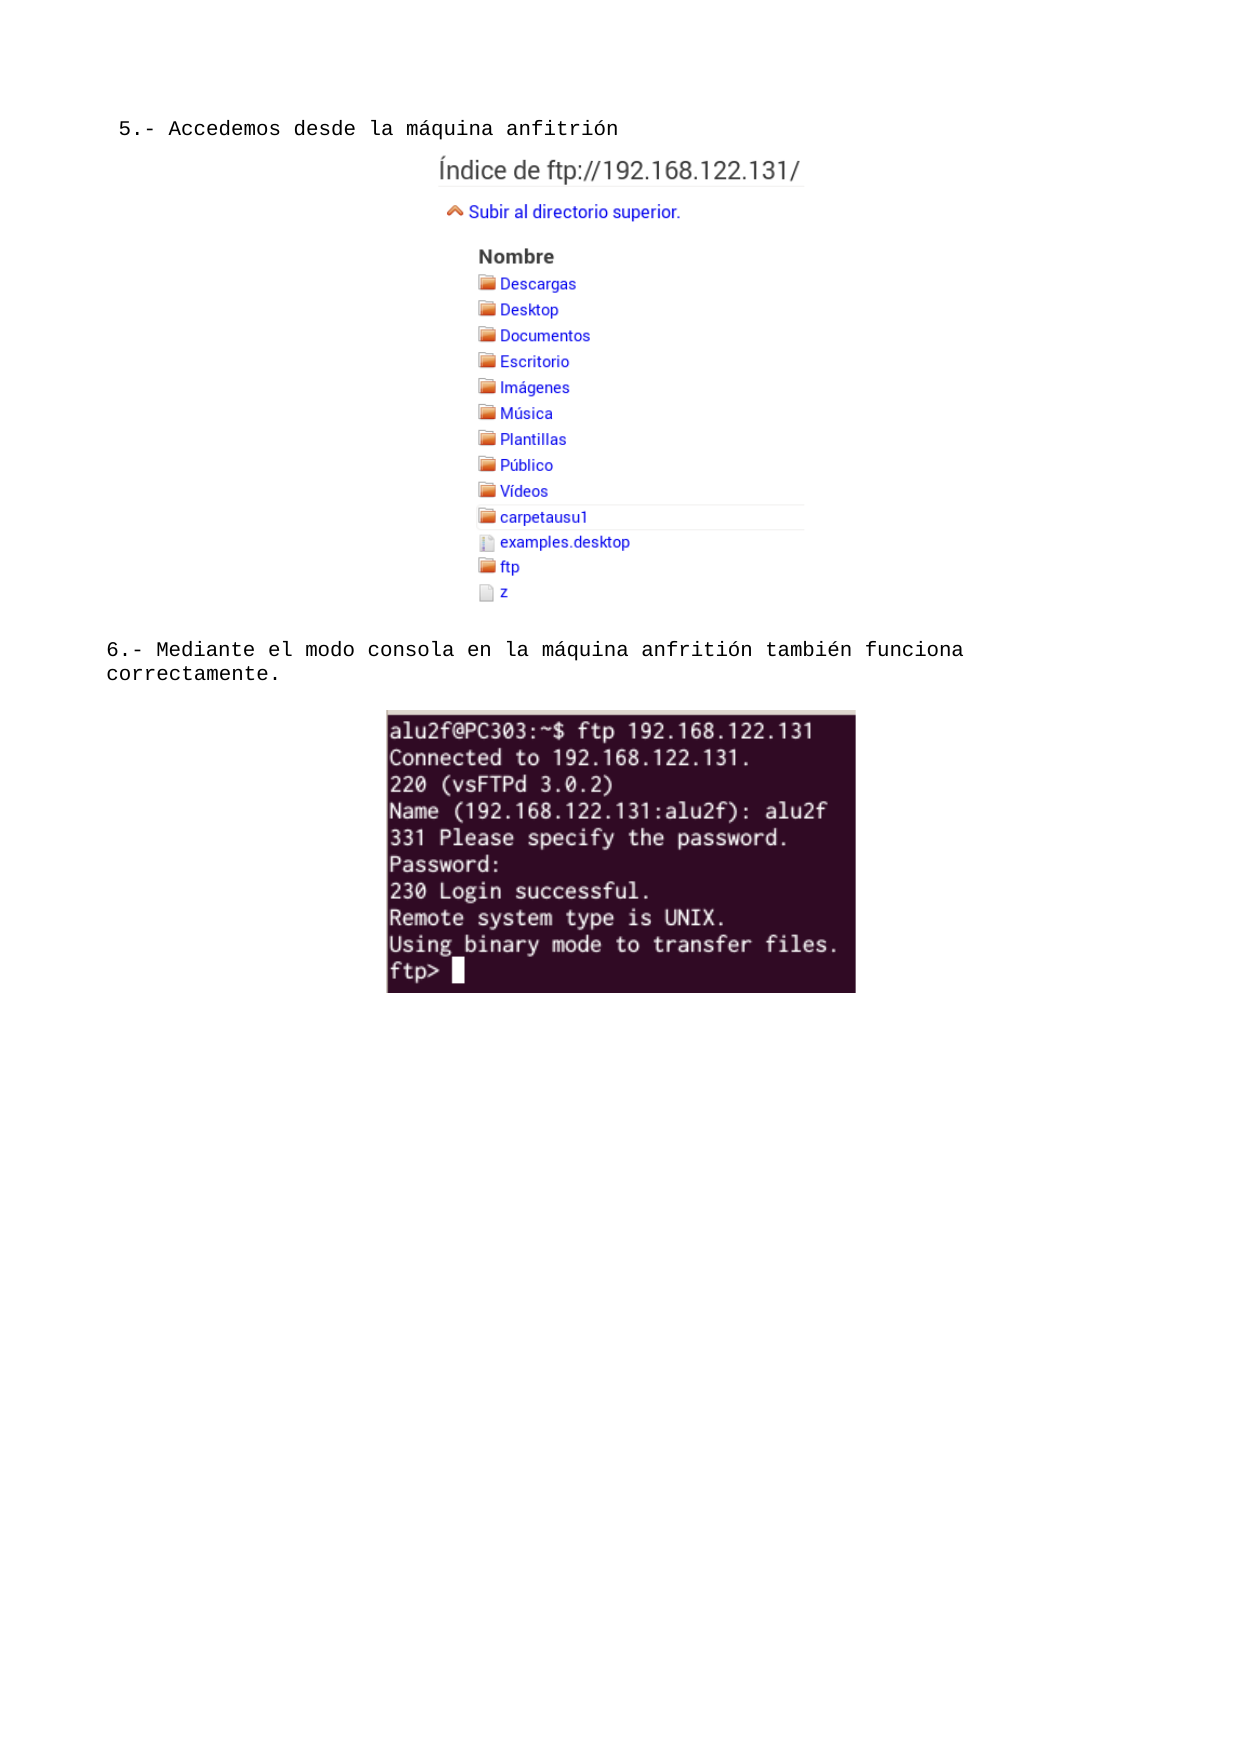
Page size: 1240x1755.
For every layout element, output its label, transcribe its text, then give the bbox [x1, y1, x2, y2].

text 6.- Mediante el modo consola en la máquina anfritión también funciona correctamente. [106, 637, 1119, 686]
picture [433, 148, 805, 607]
picture [385, 710, 856, 993]
